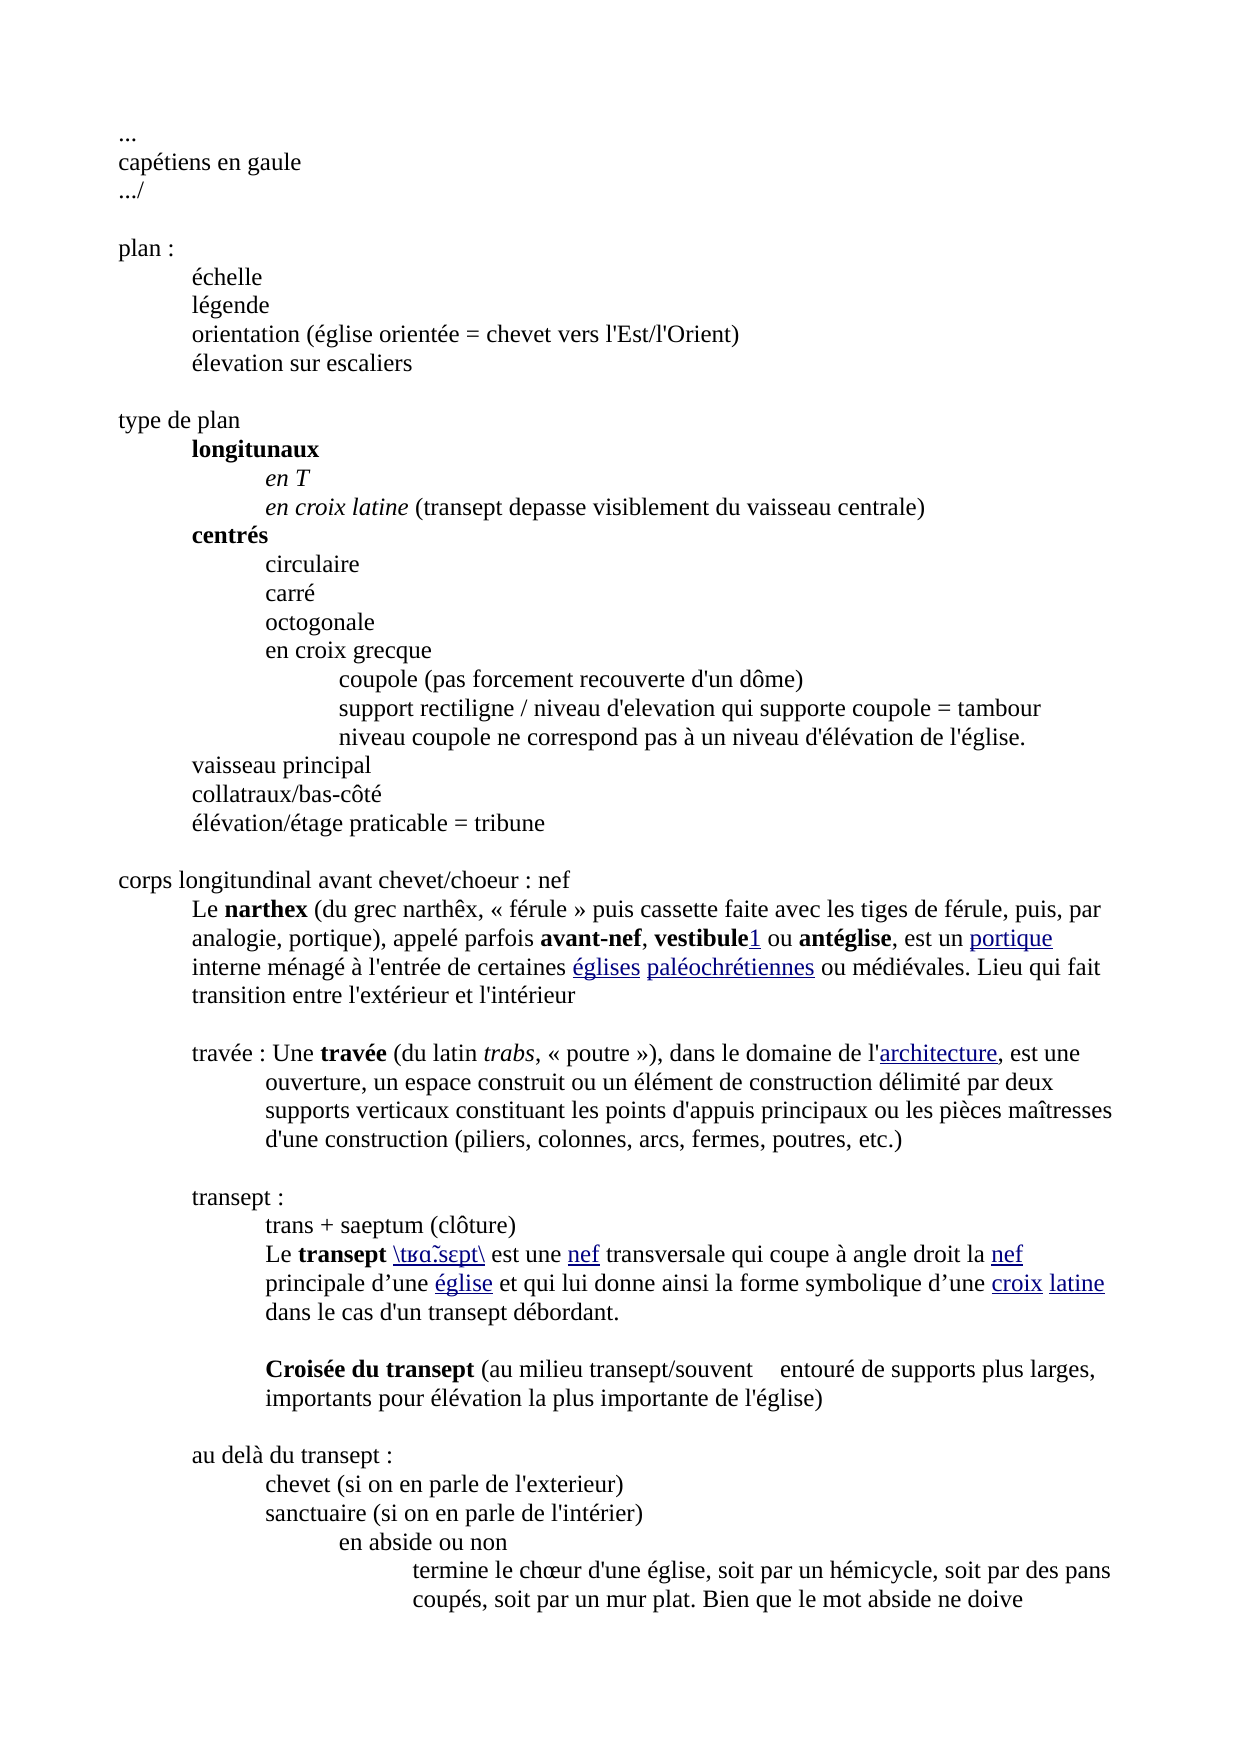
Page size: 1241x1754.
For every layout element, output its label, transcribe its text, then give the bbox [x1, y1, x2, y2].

text support rectiligne / niveau d'elevation qui supporte coupole = tambour [118, 693, 1122, 722]
text trans + saeptum (clôture) [192, 1211, 1122, 1239]
text collatraux/bas-côté [118, 779, 1122, 808]
text Le transept \tʁɑ̃.sɛpt\ est une nef transversale qui coupe à angle droit la nef principale d’une église et qui lui donne ainsi la forme symbolique d’une croix latine dans le cas d'un transept débordant. [192, 1239, 1122, 1326]
text élévation/étage praticable = tribune [118, 808, 1122, 837]
text Le narthex (du grec narthêx, « férule » puis cassette faite avec les tiges de férule, puis, par analogie, portique), appelé parfois avant-nef, vestibule1 ou antéglise, est un portique interne ménagé à l'entrée de certaines églises paléochrétiennes ou médiévales. Lieu qui fait transition entre l'extérieur et l'intérieur [118, 894, 1122, 1009]
text vaisseau principal [118, 751, 1122, 779]
text transept : [192, 1182, 1122, 1211]
text travée : Une travée (du latin trabs, « poutre »), dans le domaine de l'architecture, est une ouverture, un espace construit ou un élément de construction délimité par deux supports verticaux constituant les points d'appuis principaux ou les pièces maîtresses d'une construction (piliers, colonnes, arcs, fermes, poutres, etc.) [192, 1038, 1122, 1153]
text circulaire [118, 549, 1122, 578]
text orientation (église orientée = chevet vers l'Est/l'Orient) [118, 319, 1122, 348]
text en croix latine (transept depasse visiblement du vaisseau centrale) [118, 492, 1122, 521]
text légende [118, 291, 1122, 319]
text niveau coupole ne correspond pas à un niveau d'élévation de l'église. [118, 722, 1122, 751]
text en T [118, 463, 1122, 492]
text Croisée du transept (au milieu transept/souvent entouré de supports plus larges, importants pour élévation la plus importante de l'église) [192, 1354, 1122, 1412]
text type de plan [118, 406, 1122, 434]
text carré [118, 578, 1122, 607]
text termine le chœur d'une église, soit par un hémicycle, soit par des pans coupés, soit par un mur plat. Bien que le mot abside ne doive [412, 1556, 1122, 1613]
text élevation sur escaliers [118, 348, 1122, 377]
text centrés [118, 521, 1122, 549]
text ... [118, 118, 1122, 147]
text .../ [118, 176, 1122, 204]
text en abside ou non [192, 1527, 1122, 1556]
text sanctuaire (si on en parle de l'intérier) [192, 1498, 1122, 1527]
text au delà du transept : [192, 1441, 1122, 1469]
text chevet (si on en parle de l'exterieur) [192, 1469, 1122, 1498]
text en croix grecque [118, 636, 1122, 664]
text plan : [118, 233, 1122, 262]
text capétiens en gaule [118, 147, 1122, 176]
text coupole (pas forcement recouverte d'un dôme) [118, 664, 1122, 693]
text longitunaux [118, 434, 1122, 463]
text corps longitundinal avant chevet/choeur : nef [118, 866, 1122, 894]
text octogonale [118, 607, 1122, 636]
text échelle [118, 262, 1122, 291]
